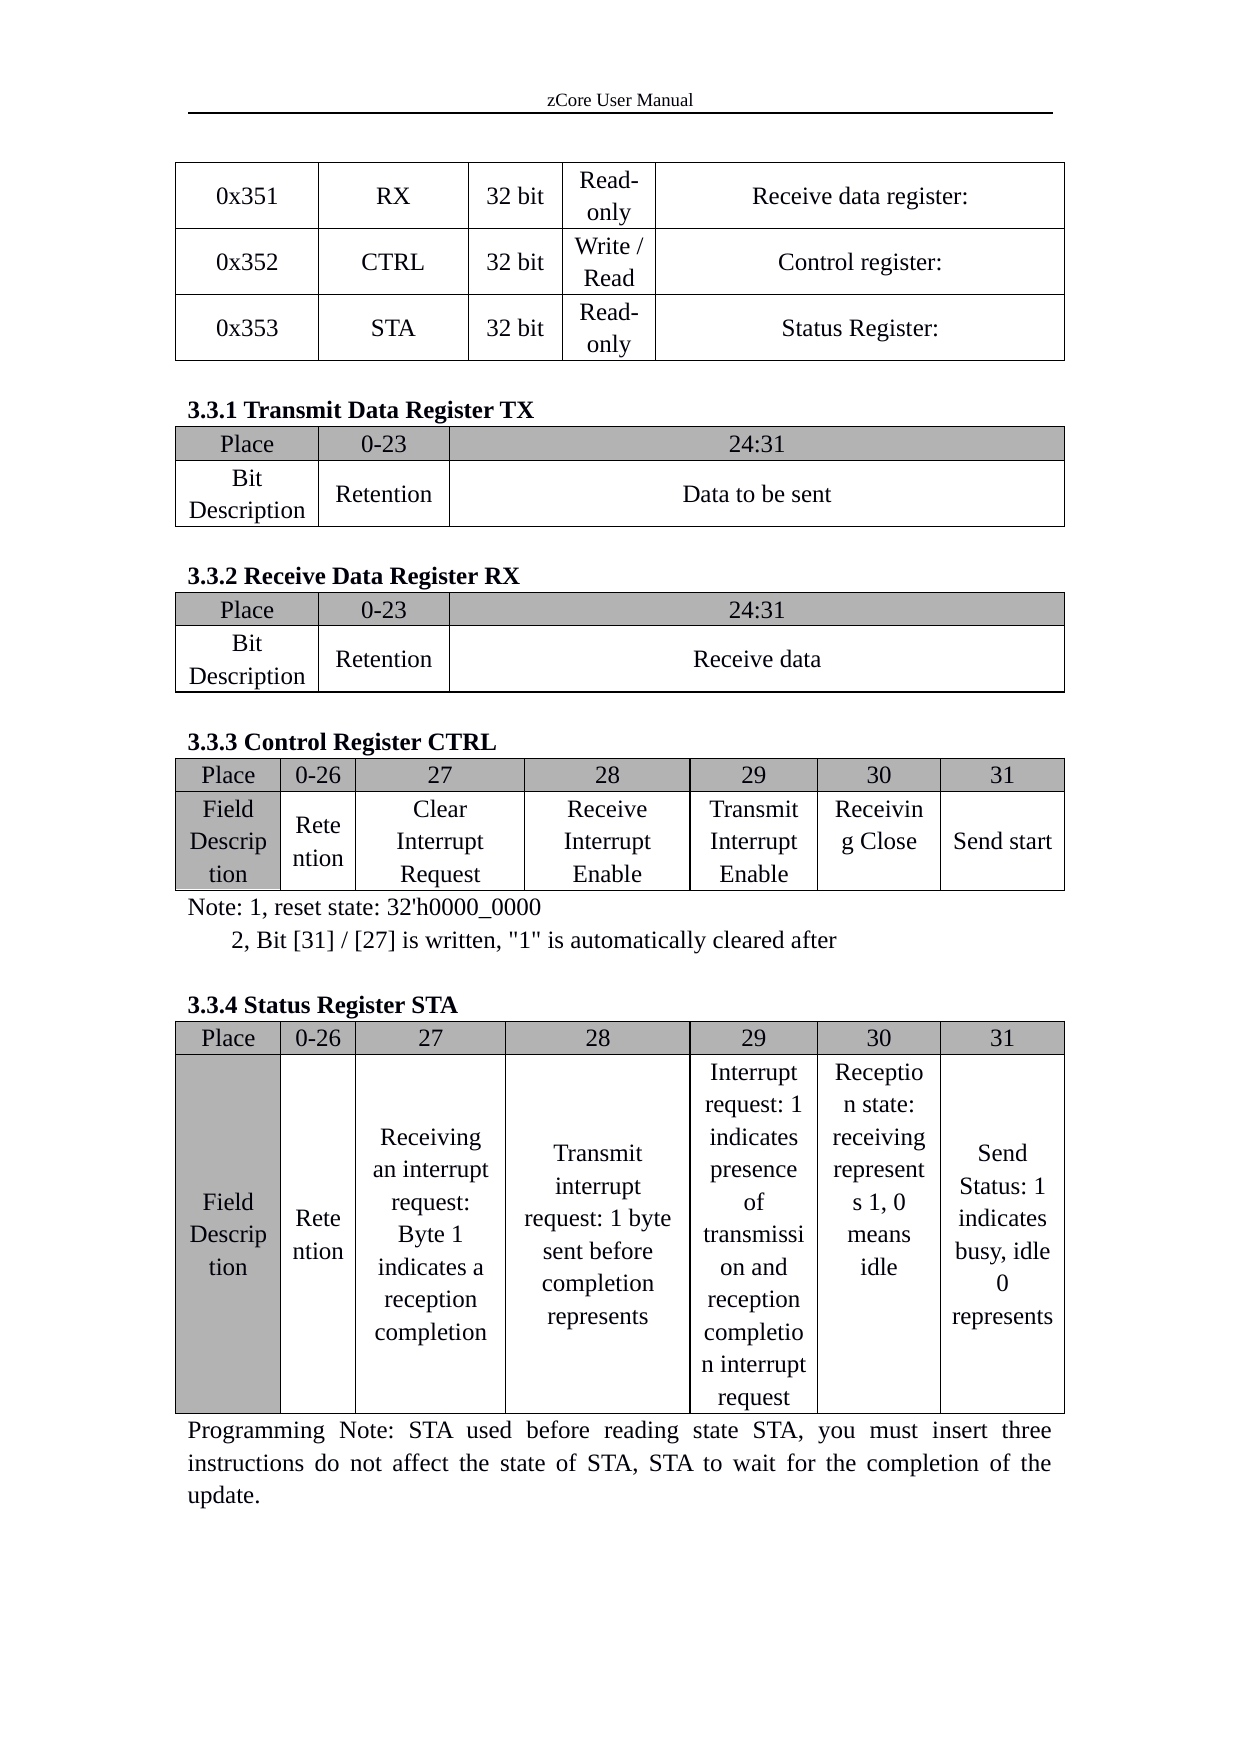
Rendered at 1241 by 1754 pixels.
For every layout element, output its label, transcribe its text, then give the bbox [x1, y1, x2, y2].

table_cell Retention [319, 461, 449, 526]
table_header 27 [356, 759, 524, 791]
table_cell Receive Interrupt Enable [525, 792, 689, 889]
table_header 31 [941, 759, 1064, 791]
table_cell Write / Read [563, 229, 655, 294]
table_cell STA [319, 295, 468, 360]
table_cell Send start [941, 792, 1064, 889]
table_header Place [176, 759, 280, 791]
table_header 0-26 [281, 759, 355, 791]
table_cell CTRL [319, 229, 468, 294]
table_cell Reception state: receiving represents 1, 0 means idle [818, 1055, 940, 1413]
table_header 29 [691, 1022, 817, 1054]
table_cell 32 bit [469, 295, 562, 360]
table_header 31 [941, 1022, 1064, 1054]
table_header 0-23 [319, 593, 449, 625]
subtitle 3.3.3 Control Register CTRL [187, 725, 1053, 757]
table_cell 0x353 [176, 295, 318, 360]
text 2, Bit [31] / [27] is written, "1" is automatically cleared after [187, 923, 1053, 956]
table_cell Status Register: [656, 295, 1064, 360]
table_cell Read-only [563, 163, 655, 228]
table_cell Receive data [450, 626, 1064, 691]
table_header 24:31 [450, 427, 1064, 460]
table_cell Field Description [176, 792, 280, 889]
table_cell Clear Interrupt Request [356, 792, 524, 889]
table_cell Receiving Close [818, 792, 940, 889]
text Programming Note: STA used before reading state STA, you must insert three instructions do not affect the state of STA, STA to wait for the completion of the update. [187, 1414, 1053, 1511]
text Note: 1, reset state: 32'h0000_0000 [187, 891, 1053, 923]
table_cell Retention [281, 1055, 355, 1413]
subtitle 3.3.1 Transmit Data Register TX [187, 394, 1053, 426]
table_cell Transmit interrupt request: 1 byte sent before completion represents [506, 1055, 689, 1413]
table_cell Bit Description [176, 461, 318, 526]
table_header 28 [506, 1022, 689, 1054]
table_header 24:31 [450, 593, 1064, 625]
table_cell Field Description [176, 1055, 280, 1413]
table_cell RX [319, 163, 468, 228]
table_cell Interrupt request: 1 indicates presence of transmission and reception completion interrupt request [691, 1055, 817, 1413]
table_cell Send Status: 1 indicates busy, idle 0 represents [941, 1055, 1064, 1413]
table_header Place [176, 1022, 280, 1054]
table_cell 32 bit [469, 229, 562, 294]
table_cell Transmit Interrupt Enable [691, 792, 817, 889]
table_cell Receiving an interrupt request: Byte 1 indicates a reception completion [356, 1055, 505, 1413]
table_cell Control register: [656, 229, 1064, 294]
table_cell Retention [281, 792, 355, 889]
table_cell Read-only [563, 295, 655, 360]
subtitle 3.3.4 Status Register STA [187, 988, 1053, 1021]
table_cell 32 bit [469, 163, 562, 228]
table_cell Bit Description [176, 626, 318, 691]
table_header 30 [818, 1022, 940, 1054]
table_header 29 [691, 759, 817, 791]
table_header 0-23 [319, 427, 449, 460]
table_cell Retention [319, 626, 449, 691]
table_header Place [176, 593, 318, 625]
table_cell Data to be sent [450, 461, 1064, 526]
table_header 30 [818, 759, 940, 791]
subtitle 3.3.2 Receive Data Register RX [187, 559, 1053, 592]
table_cell Receive data register: [656, 163, 1064, 228]
table_header Place [176, 427, 318, 460]
table_header 0-26 [281, 1022, 355, 1054]
table_cell 0x352 [176, 229, 318, 294]
table_cell 0x351 [176, 163, 318, 228]
table_header 27 [356, 1022, 505, 1054]
table_header 28 [525, 759, 689, 791]
